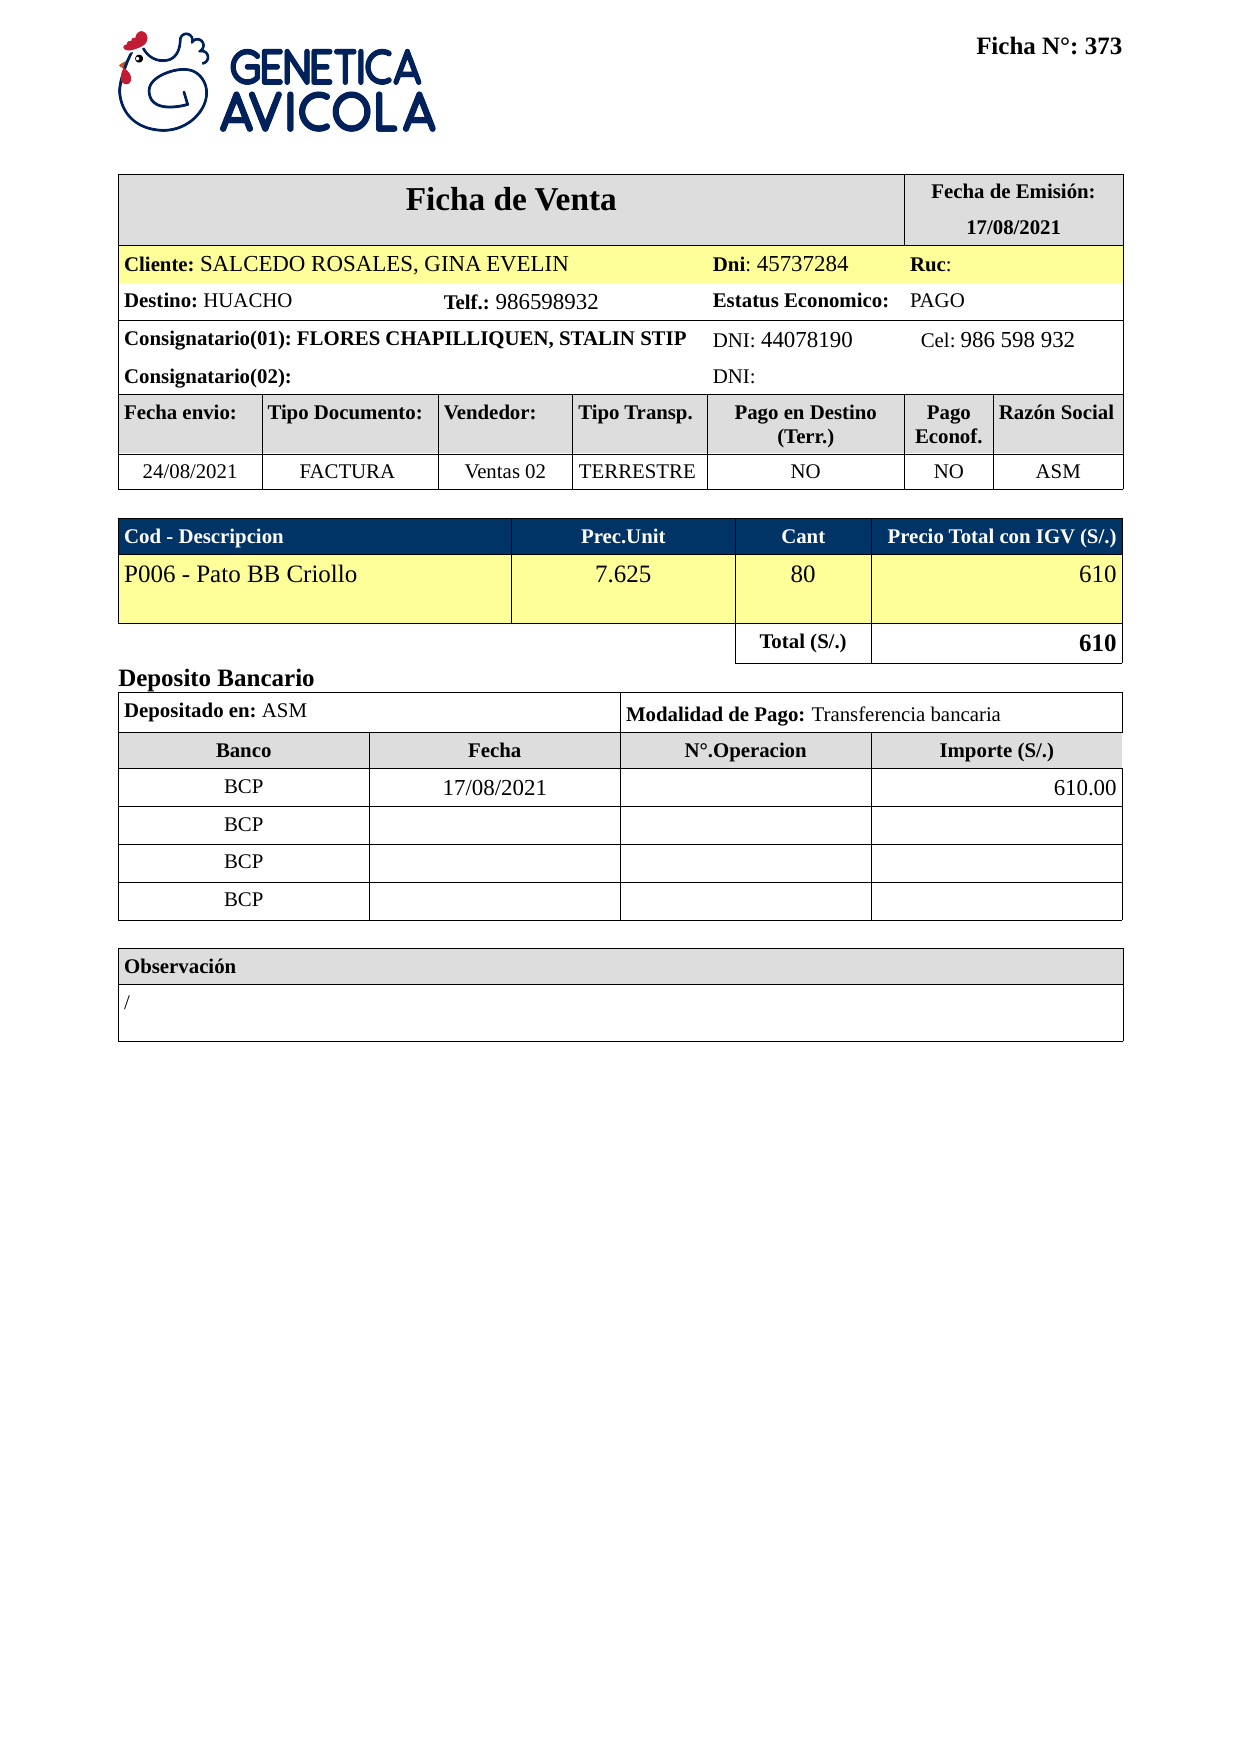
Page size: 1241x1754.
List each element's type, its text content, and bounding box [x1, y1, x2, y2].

table_cell [872, 807, 1122, 844]
table_cell 24/08/2021 [119, 455, 262, 489]
table_cell PAGO [904, 283, 1123, 320]
table_cell Ventas 02 [439, 455, 572, 489]
table_header Observación [119, 949, 1123, 984]
table_cell Fecha [370, 733, 620, 768]
table_cell Destino: HUACHO [119, 283, 438, 320]
table_cell / [119, 985, 1123, 1041]
table_header Depositado en: ASM [119, 693, 620, 732]
table_header Cod - Descripcion [119, 519, 511, 554]
table_cell TERRESTRE [573, 455, 707, 489]
table_header Cant [736, 519, 871, 554]
table_cell Consignatario(01): FLORES CHAPILLIQUEN, STALIN STIP [119, 321, 707, 358]
table_cell P006 - Pato BB Criollo [119, 555, 511, 623]
table_header Ficha de Venta [119, 175, 904, 245]
table_cell 610.00 [872, 769, 1122, 806]
table_cell Cel: 986 598 932 [915, 321, 1123, 358]
table_cell 17/08/2021 [370, 769, 620, 806]
table_cell Telf.: 986598932 [438, 283, 707, 320]
table_cell Total (S/.) [736, 624, 871, 663]
table_cell Tipo Documento: [263, 395, 438, 453]
table_cell [621, 807, 871, 844]
table_cell BCP [119, 769, 369, 806]
table_cell [872, 845, 1122, 882]
table_cell Cliente: SALCEDO ROSALES, GINA EVELIN [119, 246, 707, 283]
table_cell Ruc: [904, 246, 1123, 283]
table_cell [621, 845, 871, 882]
table_cell 17/08/2021 [905, 209, 1123, 245]
table_cell N°.Operacion [621, 733, 871, 768]
table_cell [511, 624, 735, 663]
table_cell Banco [119, 733, 369, 768]
table_cell BCP [119, 845, 369, 882]
table_cell Consignatario(02): [119, 358, 707, 394]
table_cell Dni: 45737284 [707, 246, 904, 283]
table_cell Estatus Economico: [707, 283, 904, 320]
table_cell FACTURA [263, 455, 438, 489]
table_cell DNI: [707, 358, 1123, 394]
table_cell Razón Social [994, 395, 1123, 453]
table_cell BCP [119, 883, 369, 919]
table_cell [621, 769, 871, 806]
table_cell [370, 883, 620, 919]
table_cell 610 [872, 624, 1122, 663]
table_cell [621, 883, 871, 919]
table_header Prec.Unit [512, 519, 735, 554]
table_cell DNI: 44078190 [707, 321, 915, 358]
table_header Precio Total con IGV (S/.) [872, 519, 1122, 554]
text Deposito Bancario [118, 663, 1122, 692]
picture [118, 31, 436, 132]
table_cell Tipo Transp. [573, 395, 707, 453]
table_cell ASM [994, 455, 1123, 489]
table_cell [370, 845, 620, 882]
table_cell 610 [872, 555, 1122, 623]
table_cell [118, 624, 511, 663]
table_header Fecha de Emisión: [905, 175, 1123, 209]
table_cell NO [905, 455, 993, 489]
table_cell NO [708, 455, 904, 489]
table_cell BCP [119, 807, 369, 844]
table_cell [370, 807, 620, 844]
table_cell 80 [736, 555, 871, 623]
table_cell 7.625 [512, 555, 735, 623]
table_header Modalidad de Pago: Transferencia bancaria [621, 693, 1122, 732]
table_cell Vendedor: [439, 395, 572, 453]
table_cell Importe (S/.) [872, 733, 1122, 768]
table_cell [872, 883, 1122, 919]
table_cell Pago en Destino (Terr.) [708, 395, 904, 453]
table_cell Pago Econof. [905, 395, 993, 453]
table_cell Fecha envio: [119, 395, 262, 453]
